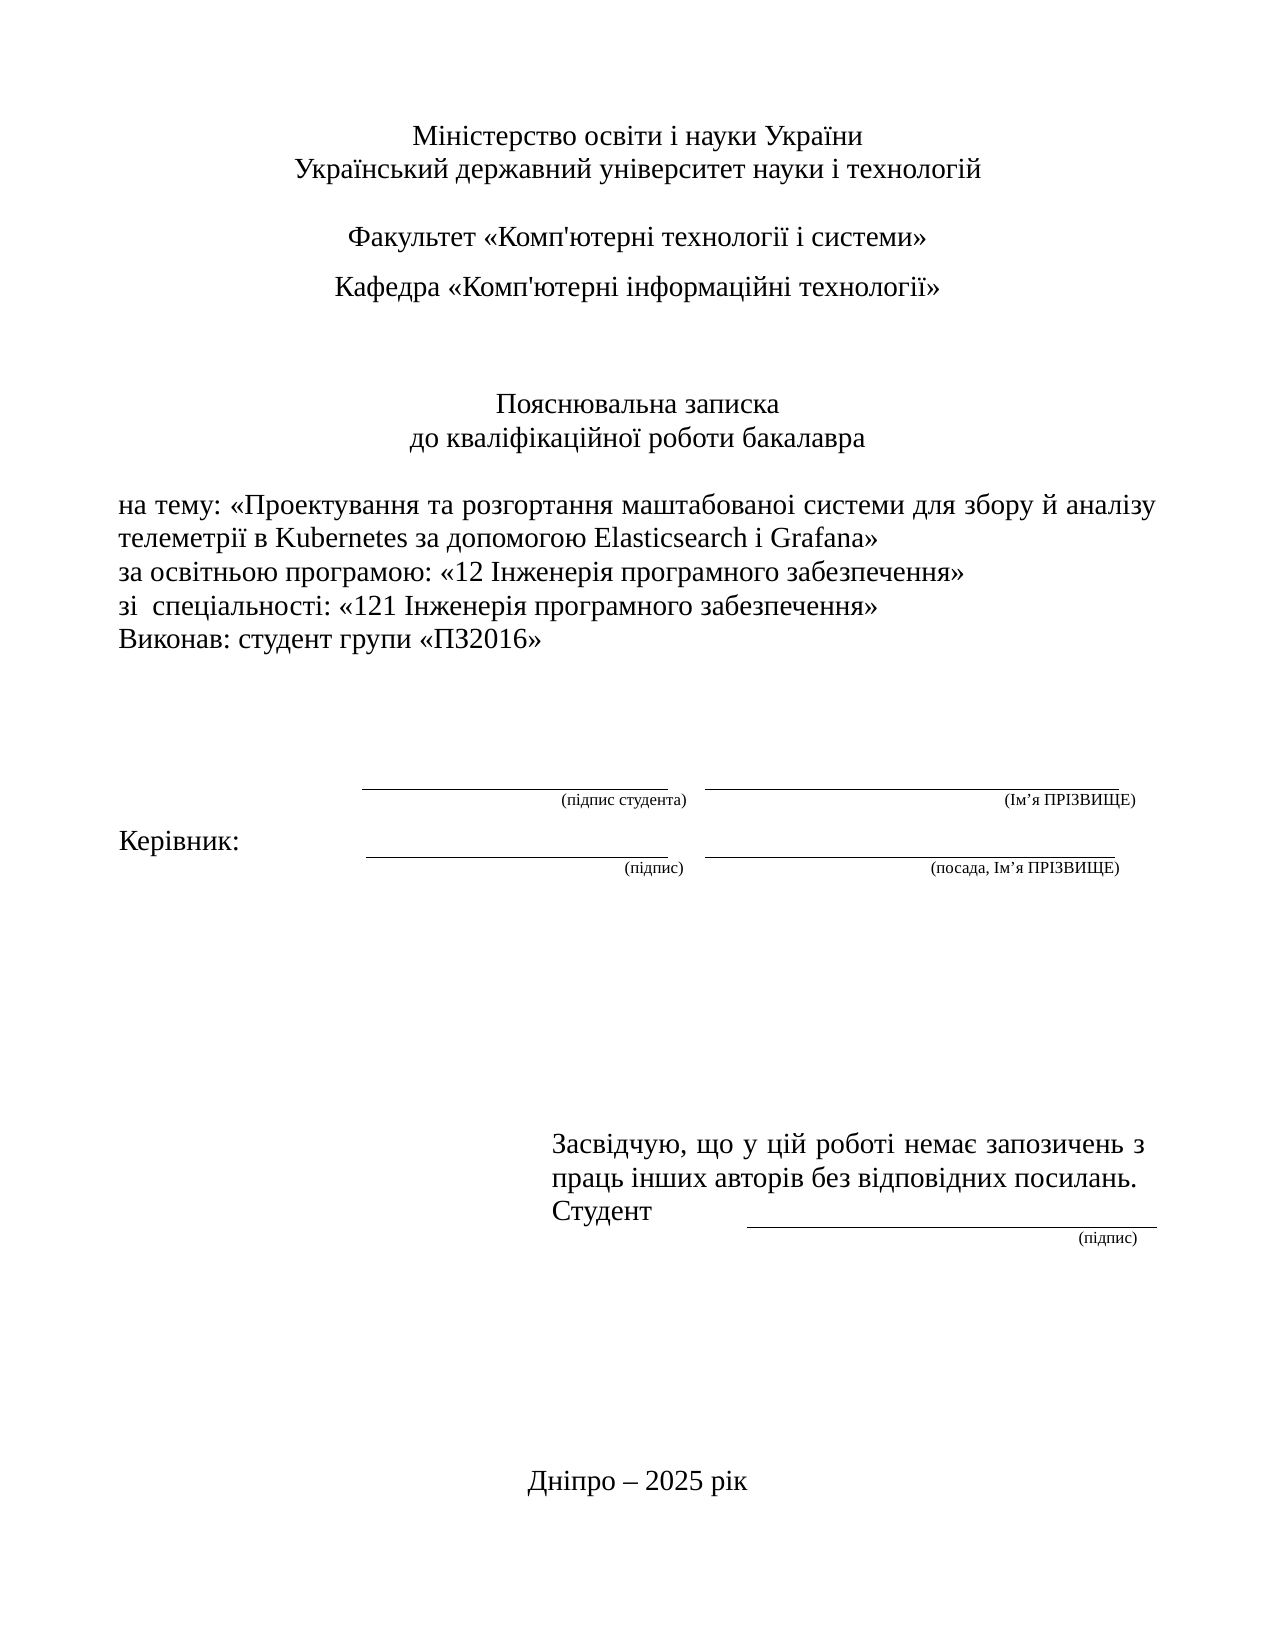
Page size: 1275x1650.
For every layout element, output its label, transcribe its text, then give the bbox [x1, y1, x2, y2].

text Факультет «Комп'ютерні технології і системи» [118, 219, 1157, 252]
text за освітньою програмою: «12 Інженерія програмного забезпечення» [118, 554, 1157, 588]
text Дніпро – 2025 рік [118, 1463, 1157, 1496]
text (підпис) (посада, Ім’я ПРІЗВИЩЕ) [118, 858, 1157, 892]
text Виконав: студент групи «ПЗ2016» [118, 621, 1157, 655]
text Кафедра «Комп'ютерні інформаційні технології» [118, 269, 1157, 303]
text Міністерство освіти і науки України [118, 118, 1157, 152]
table_cell [747, 1194, 1157, 1227]
table_cell Студент [540, 1194, 747, 1227]
text до кваліфікаційної роботи бакалавра [118, 420, 1157, 453]
table_header [668, 824, 705, 857]
table_header [118, 755, 362, 789]
text на тему: «Проектування та розгортання маштабованоі системи для збору й аналізу телеметрії в Kubernetes за допомогою Elasticsearch і Grafana» [118, 487, 1157, 554]
table_header Засвідчую, що у цій роботі немає запозичень з праць інших авторів без відповідних посилань. [540, 1126, 1157, 1193]
table_header [705, 824, 1115, 857]
table_header [366, 824, 667, 857]
table_header [668, 755, 705, 789]
text (підпис) [118, 1228, 1157, 1262]
text Український державний університет науки і технологій [118, 152, 1157, 185]
text зі спеціальності: «121 Інженерія програмного забезпечення» [118, 588, 1157, 621]
table_header Керівник: [118, 824, 366, 857]
table_header [705, 755, 1119, 789]
table_header [362, 755, 668, 789]
text (підпис студента) (Ім’я ПРІЗВИЩЕ) [118, 790, 1157, 823]
text Пояснювальна записка [118, 386, 1157, 420]
